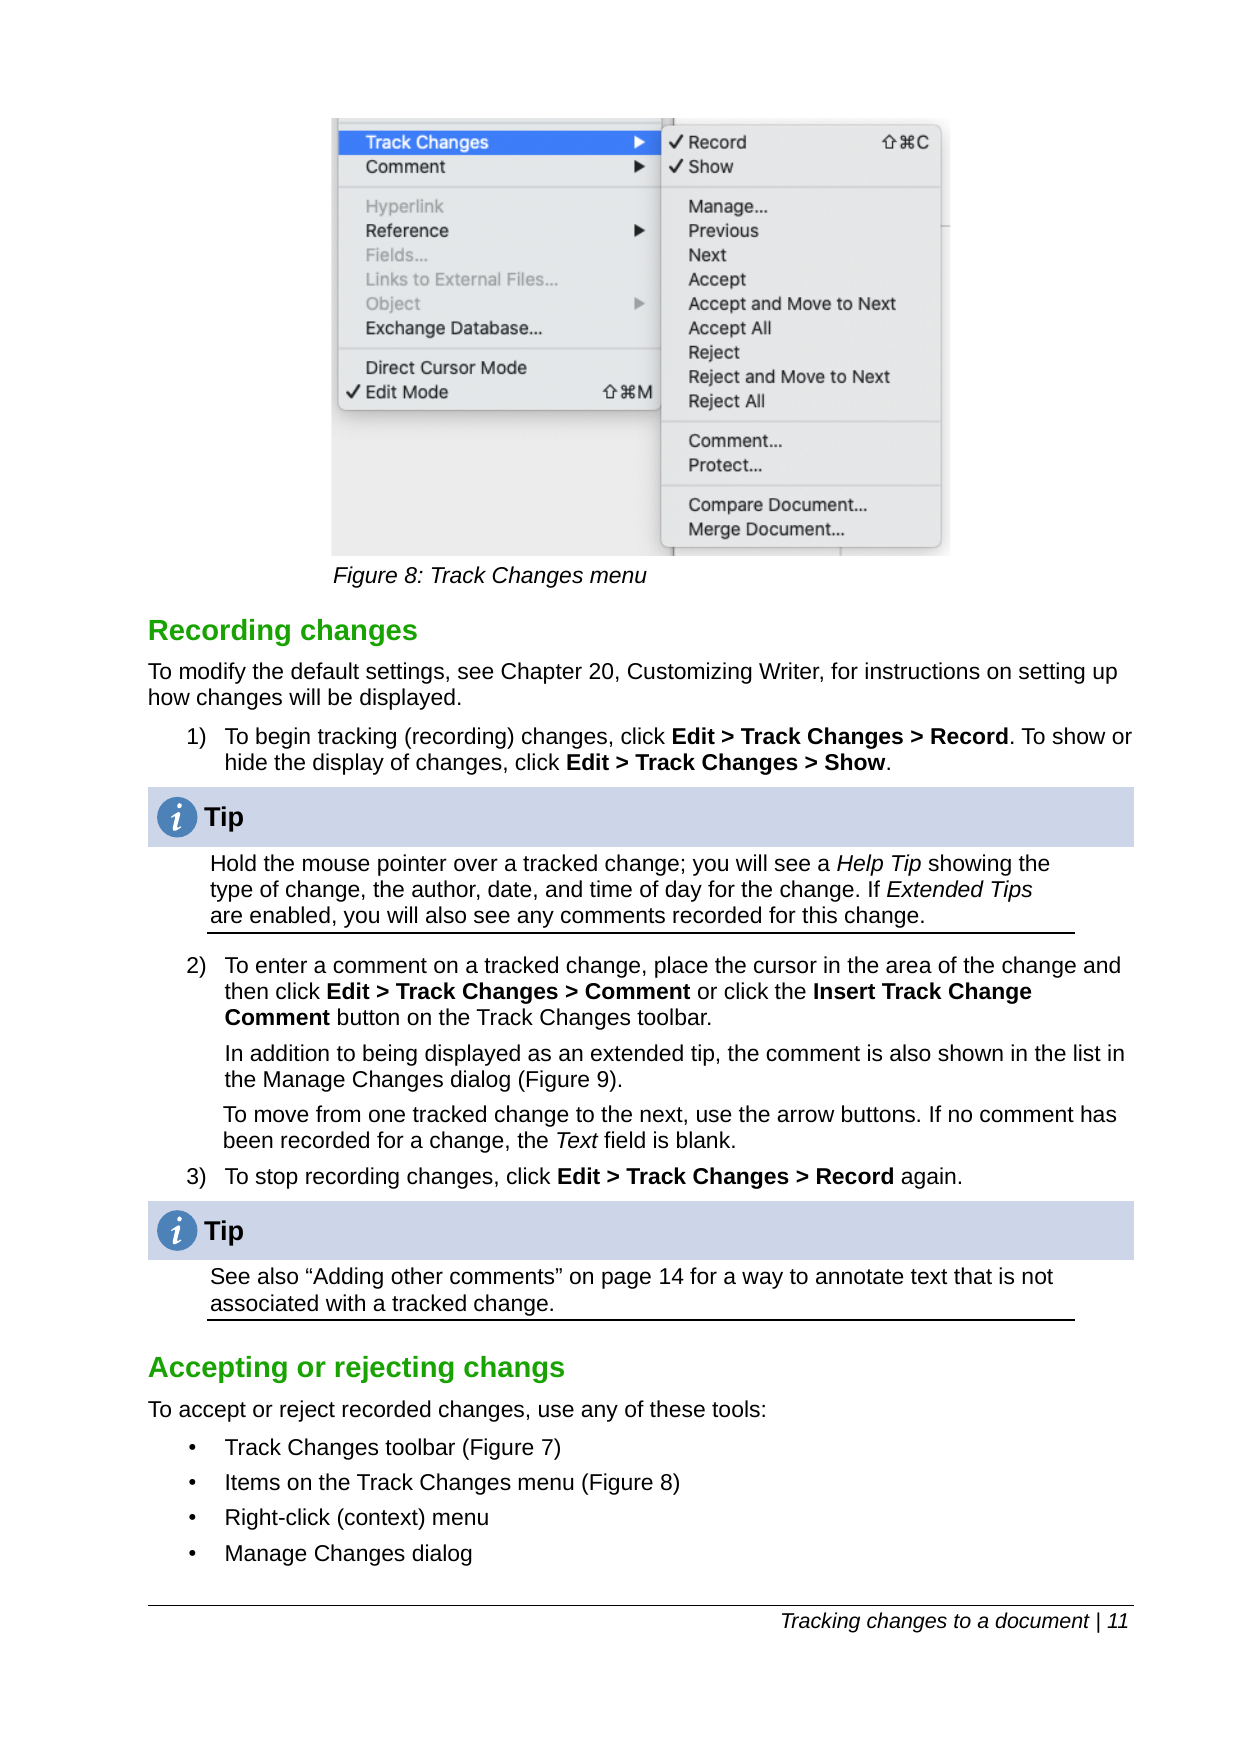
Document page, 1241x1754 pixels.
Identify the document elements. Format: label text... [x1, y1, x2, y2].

list To enter a comment on a tracked change, place the cursor in the area of the change and then click Edit > Track Changes > Comment or click the Insert Track Change Comment button on the Track Changes toolbar. [207, 952, 1134, 1031]
subtitle Tip [148, 787, 1134, 847]
list To begin tracking (recording) changes, click Edit > Track Changes > Record. To show or hide the display of changes, click Edit > Track Changes > Show. [207, 723, 1134, 776]
list To move from one tracked change to the next, use the arrow buttons. If no comment has been recorded for a change, the Text field is blank. [189, 1101, 1134, 1154]
list Manage Changes dialog [185, 1537, 1134, 1569]
subtitle Accepting or rejecting changs [148, 1350, 1134, 1384]
subtitle Recording changes [148, 612, 1134, 646]
picture [331, 118, 951, 556]
text Hold the mouse pointer over a tracked change; you will see a Help Tip showing the type of change, the author, date, and time of day for the change. If Extended Tips are enabled, you will also see any comments recorded for this change. [207, 847, 1075, 932]
list In addition to being displayed as an extended tip, the comment is also shown in the list in the Manage Changes dialog (Figure 9). [207, 1039, 1134, 1092]
subtitle Tip [148, 1201, 1134, 1260]
list Items on the Track Changes menu (Figure 8) [185, 1466, 1134, 1495]
text Figure 8: Track Changes menu [333, 556, 949, 588]
list Right-click (context) menu [185, 1501, 1134, 1531]
list To modify the default settings, see Chapter 20, Customizing Writer, for instructions on setting up how changes will be displayed. [148, 658, 1134, 711]
text See also “Adding other comments” on page 14 for a way to annotate text that is not associated with a tracked change. [207, 1260, 1075, 1319]
list Track Changes toolbar (Figure 7) [185, 1431, 1134, 1460]
list To stop recording changes, click Edit > Track Changes > Record again. [207, 1163, 1134, 1189]
list To accept or reject recorded changes, use any of these tools: [148, 1396, 1134, 1422]
